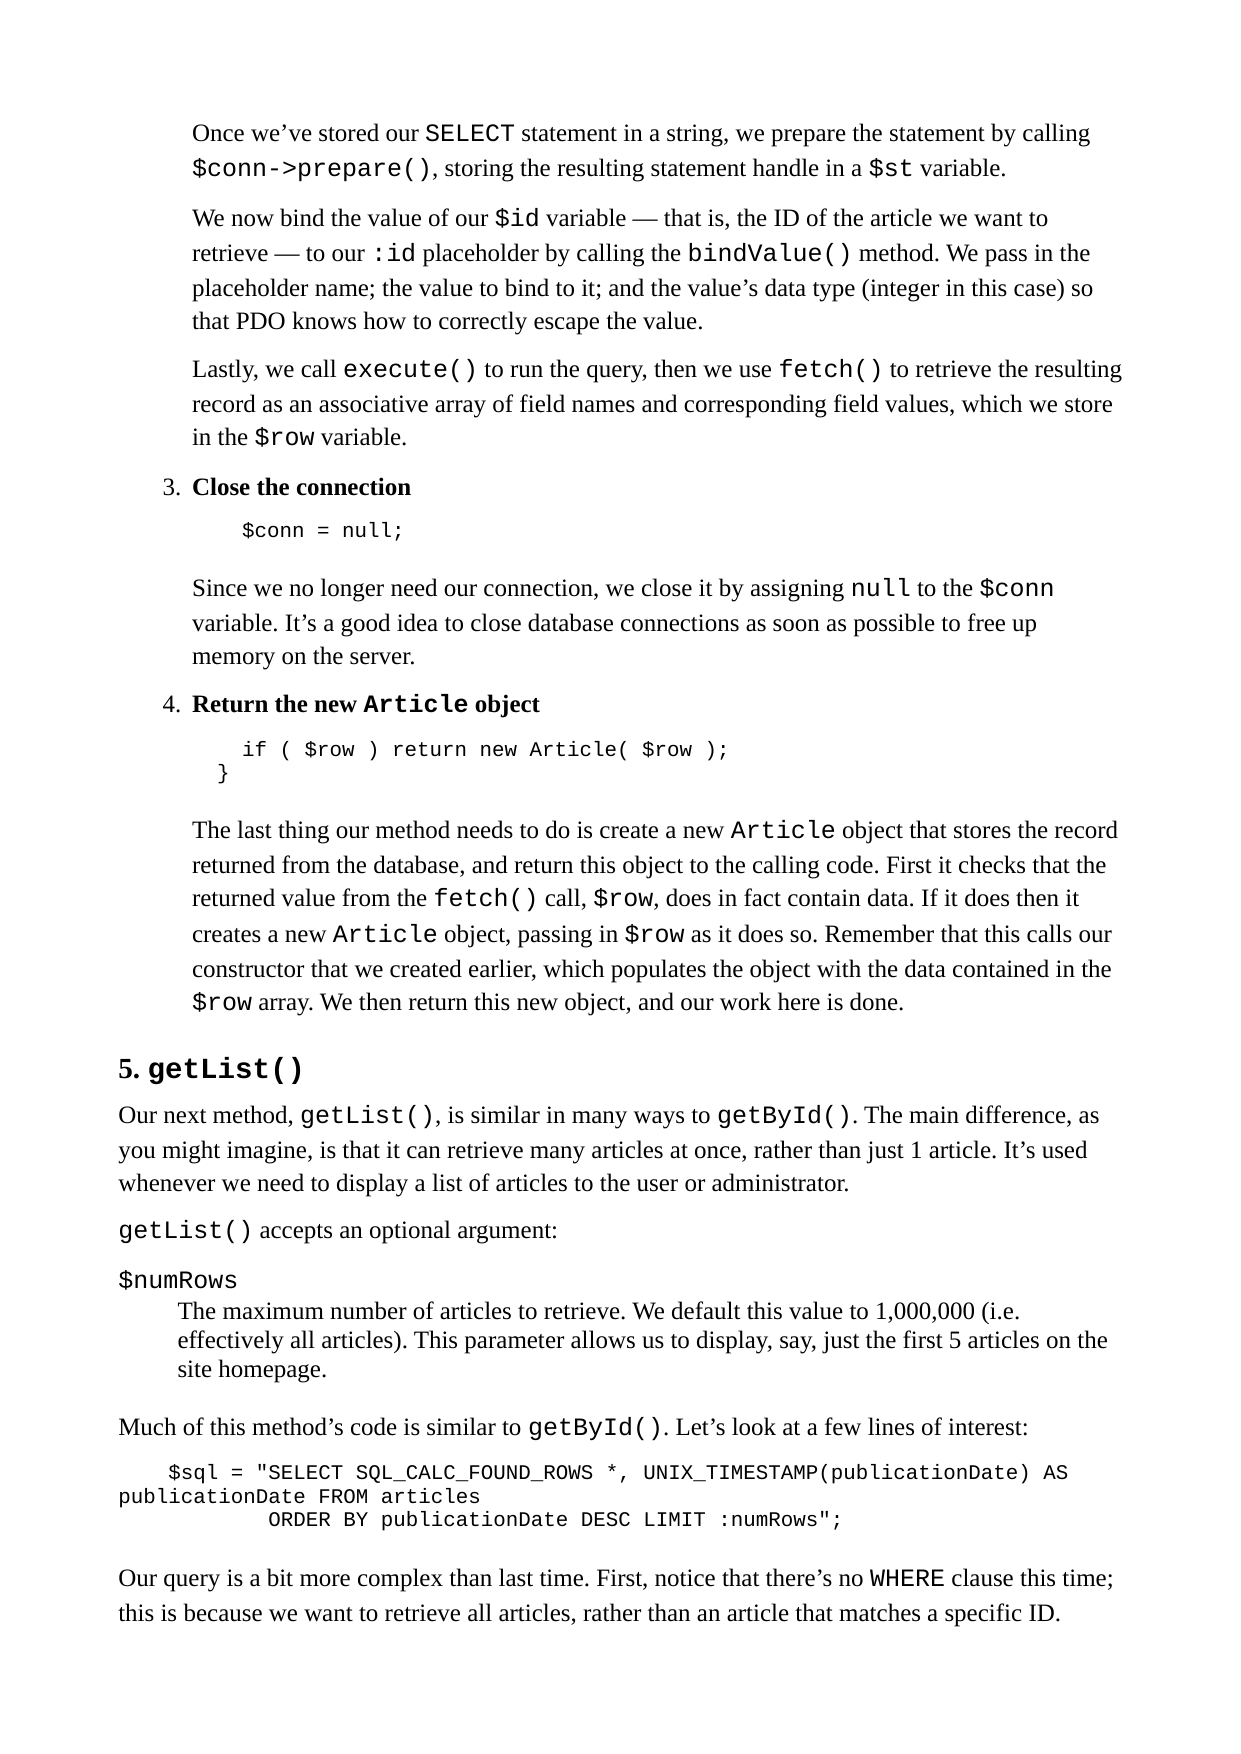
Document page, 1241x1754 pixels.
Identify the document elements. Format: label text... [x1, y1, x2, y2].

list Since we no longer need our connection, we close it by assigning null to the $conn variable. It’s a good idea to close database connections as soon as possible to free up memory on the server. [162, 573, 1122, 670]
text Much of this method’s code is similar to getById(). Let’s look at a few lines of interest: [118, 1412, 1122, 1443]
list if ( $row ) return new Article( $row ); [162, 739, 1122, 762]
list The last thing our method needs to do is create a new Article object that stores the record returned from the database, and return this object to the calling code. First it checks that the returned value from the fetch() call, $row, does in fact contain data. If it does then it creates a new Article object, passing in $row as it does so. Remember that this calls our constructor that we created earlier, which populates the object with the data contained in the $row array. We then return this new object, and our work here is done. [162, 815, 1122, 1018]
list $conn = null; [162, 520, 1122, 543]
list Return the new Article object [162, 689, 1122, 719]
list The maximum number of articles to retrieve. We default this value to 1,000,000 (i.e. effectively all articles). This parameter allows us to display, say, just the first 5 articles on the site homepage. [177, 1296, 1122, 1383]
list Once we’ve stored our SELECT statement in a string, we prepare the statement by calling $conn->prepare(), storing the resulting statement handle in a $st variable. [162, 118, 1122, 184]
list Close the connection [162, 472, 1122, 501]
text Our query is a bit more complex than last time. First, notice that there’s no WHERE clause this time; this is because we want to retrieve all articles, rather than an article that matches a specific ID. [118, 1563, 1122, 1626]
text getList() accepts an optional argument: [118, 1216, 1122, 1246]
subtitle 5. getList() [118, 1051, 1122, 1087]
list We now bind the value of our $id variable — that is, the ID of the article we want to retrieve — to our :id placeholder by calling the bindValue() method. We pass in the placeholder name; the value to bind to it; and the value’s data type (integer in this case) so that PDO knows how to correctly escape the value. [162, 203, 1122, 335]
list Lastly, we call execute() to run the query, then we use fetch() to retrieve the resulting record as an associative array of field names and corresponding field values, which we store in the $row variable. [162, 354, 1122, 453]
list } [162, 762, 1122, 786]
text $sql = "SELECT SQL_CALC_FOUND_ROWS *, UNIX_TIMESTAMP(publicationDate) AS publicationDate FROM articles [118, 1462, 1122, 1509]
text ORDER BY publicationDate DESC LIMIT :numRows"; [118, 1509, 1122, 1533]
text Our next method, getList(), is similar in many ways to getById(). The main difference, as you might imagine, is that it can retrieve many articles at once, rather than just 1 article. It’s used whenever we need to display a list of articles to the user or administrator. [118, 1100, 1122, 1197]
subtitle $numRows [118, 1266, 1122, 1296]
